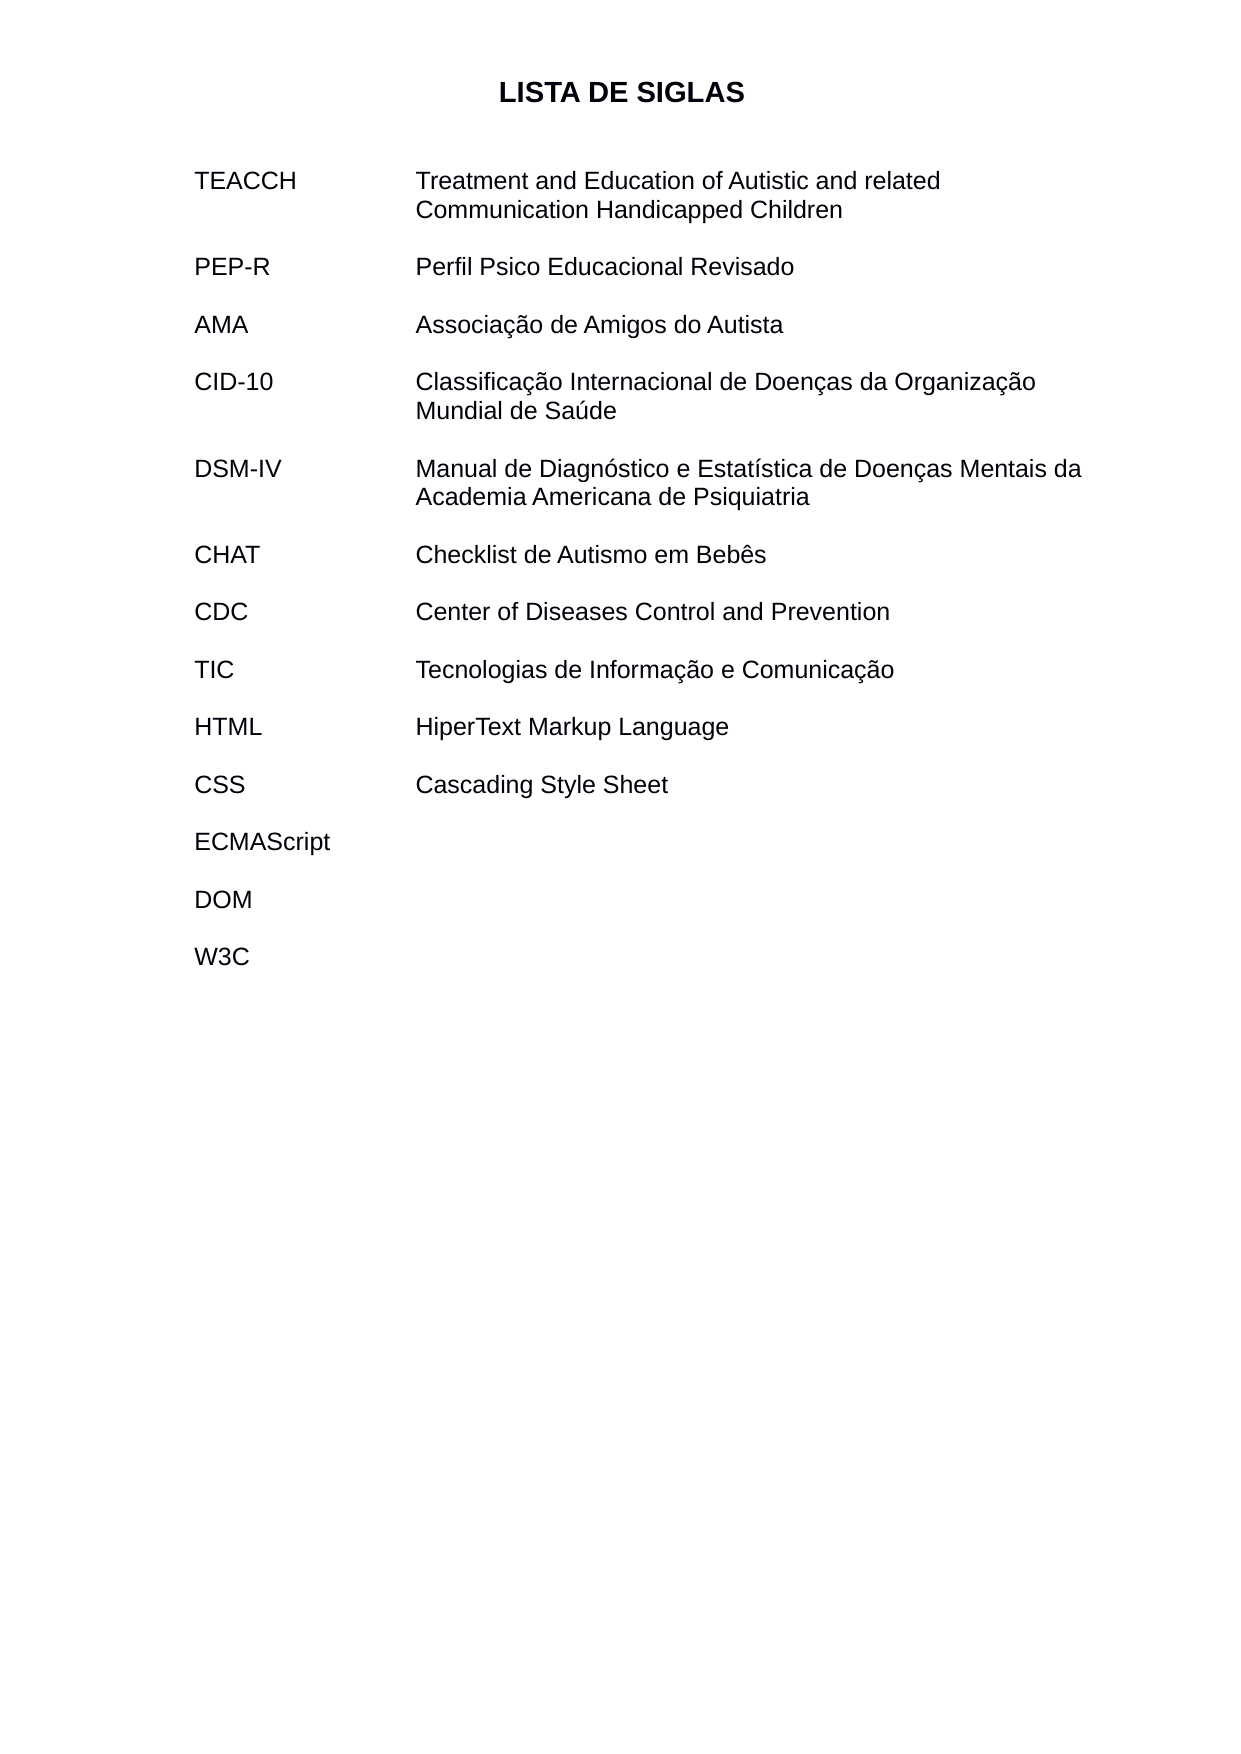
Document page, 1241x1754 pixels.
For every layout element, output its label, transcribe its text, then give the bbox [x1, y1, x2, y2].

text TEACCH Treatment and Education of Autistic and related Communication Handicapped Children [120, 166, 1123, 223]
text DSM-IV Manual de Diagnóstico e Estatística de Doenças Mentais da Academia Americana de Psiquiatria [120, 453, 1123, 511]
text CDC Center of Diseases Control and Prevention [120, 597, 1123, 626]
text W3C [120, 942, 1123, 971]
text CHAT Checklist de Autismo em Bebês [120, 540, 1123, 568]
text PEP-R Perfil Psico Educacional Revisado [120, 252, 1123, 281]
text LISTA DE SIGLAS [120, 75, 1123, 108]
text CID-10 Classificação Internacional de Doenças da Organização Mundial de Saúde [120, 367, 1123, 425]
text ECMAScript [120, 827, 1123, 856]
text DOM [120, 885, 1123, 913]
text TIC Tecnologias de Informação e Comunicação [120, 655, 1123, 683]
text AMA Associação de Amigos do Autista [120, 310, 1123, 338]
text HTML HiperText Markup Language [120, 712, 1123, 741]
text CSS Cascading Style Sheet [120, 770, 1123, 798]
